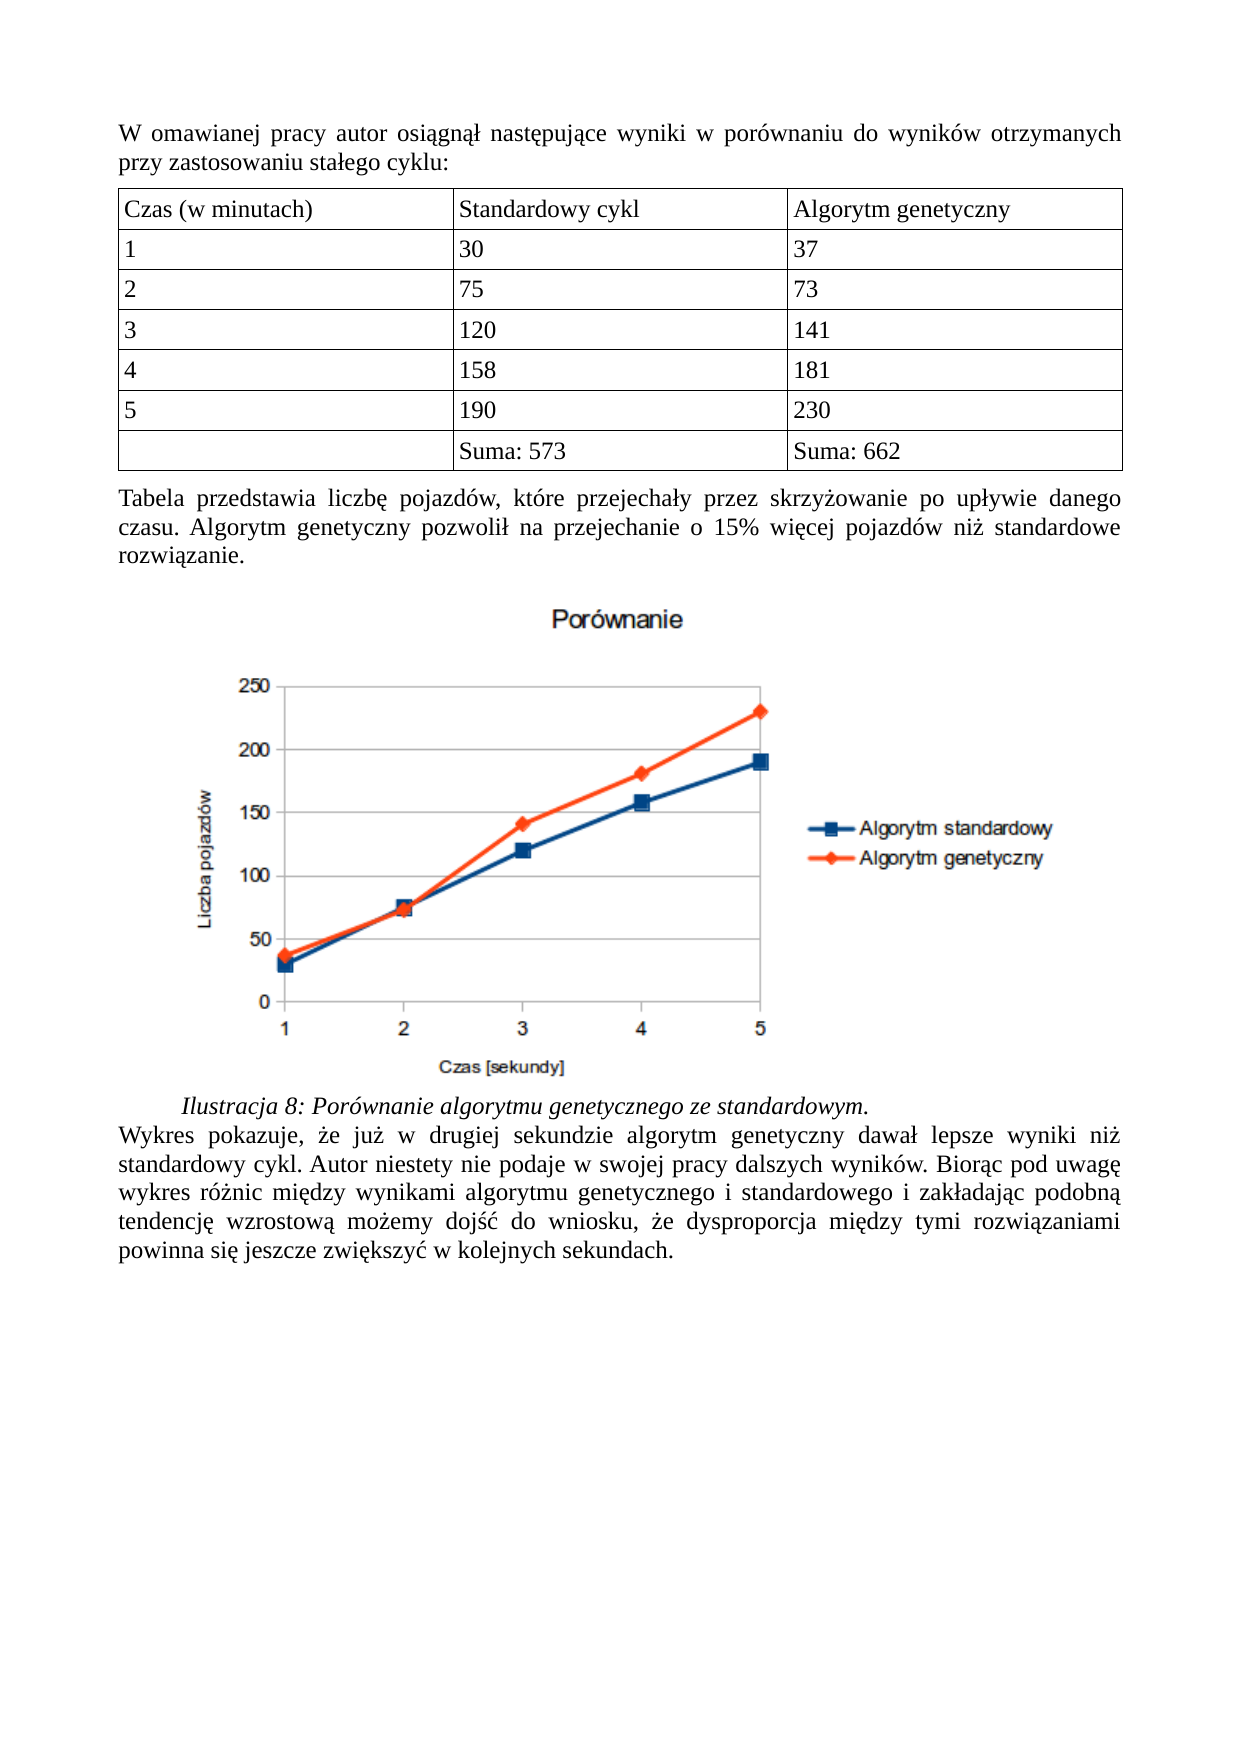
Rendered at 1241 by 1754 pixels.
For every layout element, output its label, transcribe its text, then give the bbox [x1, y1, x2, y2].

table_cell 181 [788, 350, 1122, 390]
table_header Czas (w minutach) [119, 189, 453, 228]
table_cell 3 [119, 310, 453, 349]
table_cell 30 [454, 230, 787, 269]
table_cell 1 [119, 230, 453, 269]
table_cell 5 [119, 391, 453, 430]
table_cell Suma: 662 [788, 431, 1122, 470]
text W omawianej pracy autor osiągnął następujące wyniki w porównaniu do wyników otrzymanych przy zastosowaniu stałego cyklu: [118, 118, 1122, 176]
picture [181, 594, 1060, 1092]
text Wykres pokazuje, że już w drugiej sekundzie algorytm genetyczny dawał lepsze wyniki niż standardowy cykl. Autor niestety nie podaje w swojej pracy dalszych wyników. Biorąc pod uwagę wykres różnic między wynikami algorytmu genetycznego i standardowego i zakładając podobną tendencję wzrostową możemy dojść do wniosku, że dysproporcja między tymi rozwiązaniami powinna się jeszcze zwiększyć w kolejnych sekundach. [118, 582, 1122, 1264]
text Tabela przedstawia liczbę pojazdów, które przejechały przez skrzyżowanie po upływie danego czasu. Algorytm genetyczny pozwolił na przejechanie o 15% więcej pojazdów niż standardowe rozwiązanie. [118, 483, 1122, 569]
table_header Standardowy cykl [454, 189, 787, 228]
table_cell 73 [788, 270, 1122, 309]
table_cell 120 [454, 310, 787, 349]
table_cell 158 [454, 350, 787, 390]
text Ilustracja 8: Porównanie algorytmu genetycznego ze standardowym. [181, 1092, 1059, 1120]
table_header Algorytm genetyczny [788, 189, 1122, 228]
table_cell 37 [788, 230, 1122, 269]
table_cell [119, 431, 453, 470]
table_cell 4 [119, 350, 453, 390]
table_cell Suma: 573 [454, 431, 787, 470]
table_cell 75 [454, 270, 787, 309]
table_cell 190 [454, 391, 787, 430]
table_cell 230 [788, 391, 1122, 430]
table_cell 2 [119, 270, 453, 309]
table_cell 141 [788, 310, 1122, 349]
